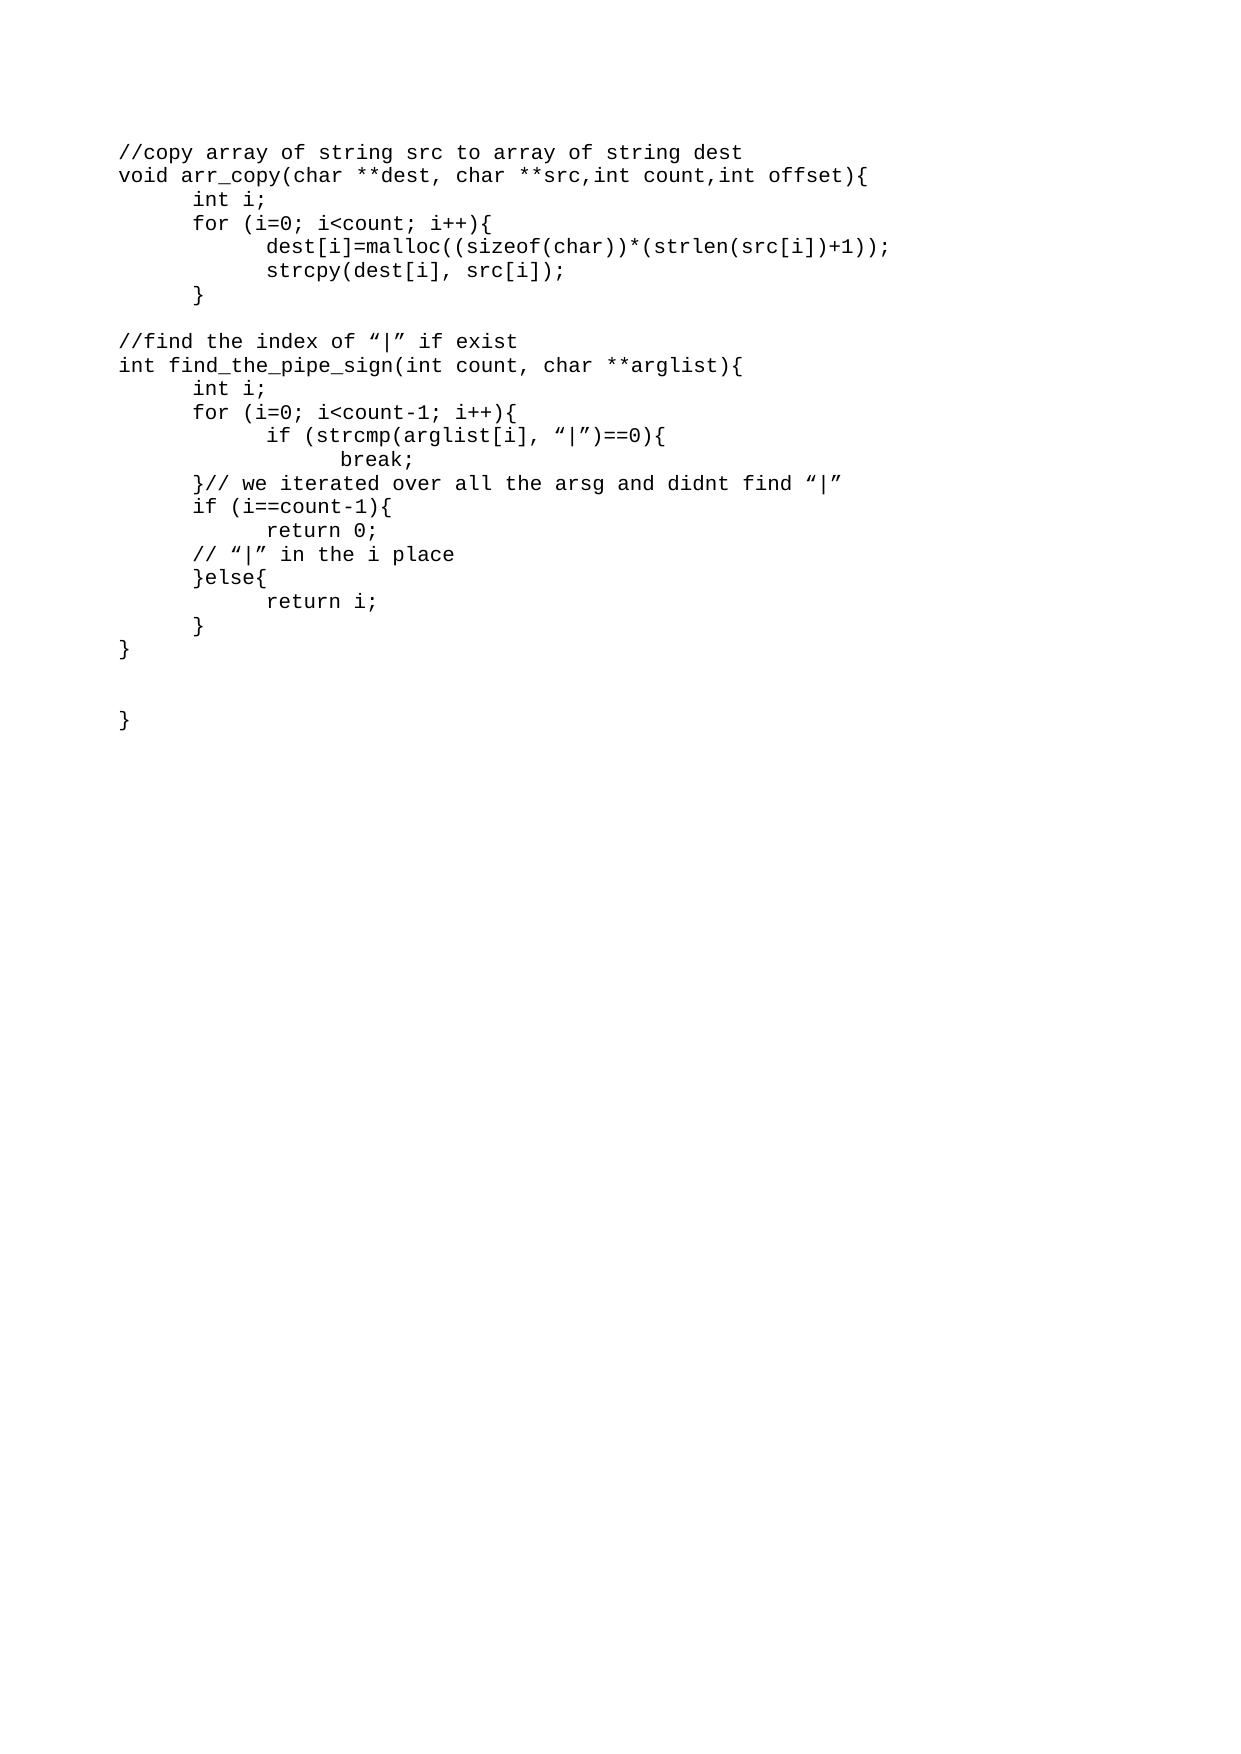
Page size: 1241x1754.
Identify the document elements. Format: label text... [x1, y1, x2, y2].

text //copy array of string src to array of string dest [118, 142, 1122, 165]
text } [118, 638, 1122, 662]
text }// we iterated over all the arsg and didnt find “|” [118, 473, 1122, 496]
text int i; [118, 378, 1122, 402]
text if (strcmp(arglist[i], “|”)==0){ [118, 426, 1122, 449]
text break; [118, 449, 1122, 473]
text for (i=0; i<count-1; i++){ [118, 402, 1122, 426]
text }else{ [118, 567, 1122, 591]
text int find_the_pipe_sign(int count, char **arglist){ [118, 354, 1122, 378]
text strcpy(dest[i], src[i]); [118, 260, 1122, 284]
text } [118, 615, 1122, 638]
text dest[i]=malloc((sizeof(char))*(strlen(src[i])+1)); [118, 236, 1122, 260]
text return 0; [118, 520, 1122, 544]
text for (i=0; i<count; i++){ [118, 213, 1122, 236]
text //find the index of “|” if exist [118, 331, 1122, 354]
text if (i==count-1){ [118, 496, 1122, 520]
text int i; [118, 189, 1122, 213]
text } [118, 284, 1122, 307]
text return i; [118, 591, 1122, 615]
text // “|” in the i place [118, 544, 1122, 567]
text void arr_copy(char **dest, char **src,int count,int offset){ [118, 165, 1122, 189]
text } [118, 709, 1122, 733]
